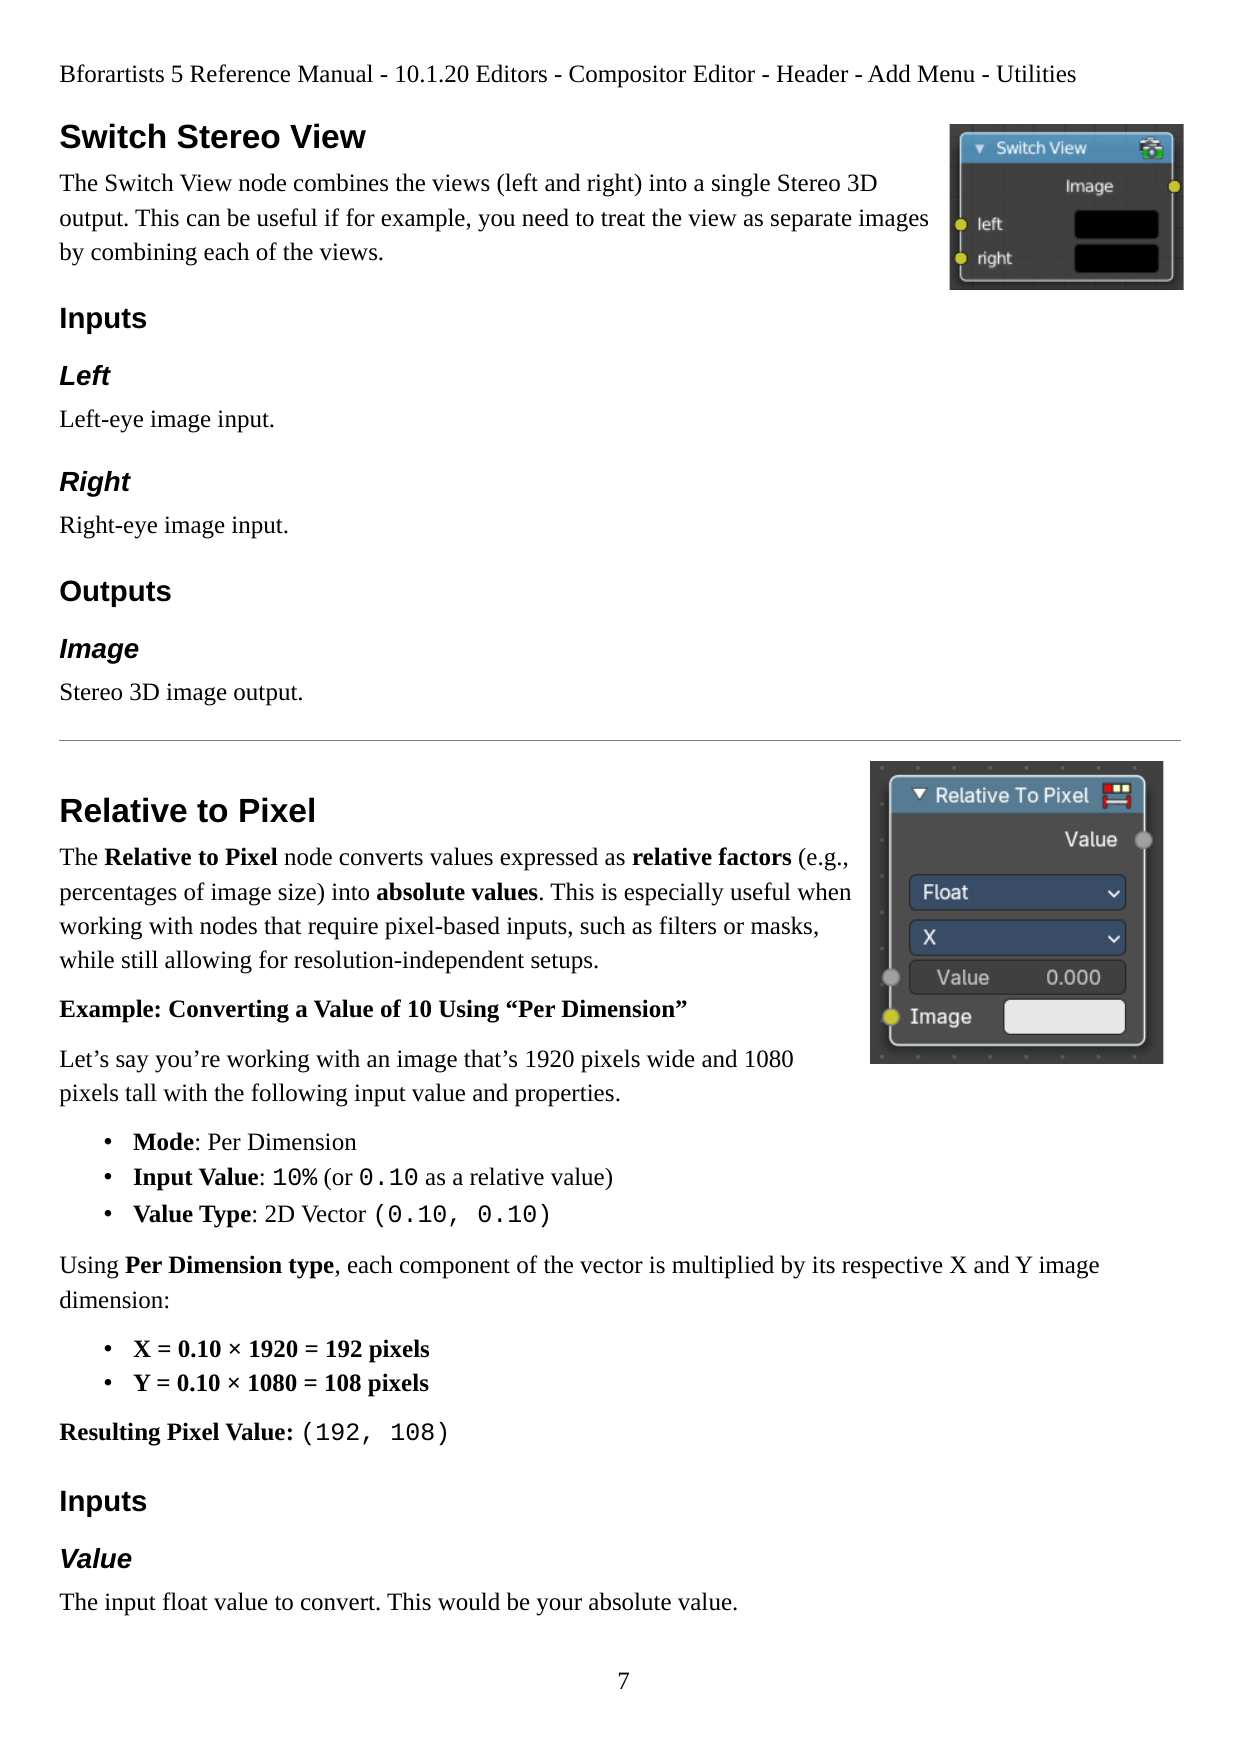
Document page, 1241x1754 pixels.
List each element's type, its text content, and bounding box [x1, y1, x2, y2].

subtitle Image [59, 632, 1181, 664]
subtitle Right [59, 466, 1181, 498]
list X = 0.10 × 1920 = 192 pixels [103, 1334, 1181, 1362]
subtitle Value [59, 1542, 1181, 1574]
subtitle [1164, 791, 1181, 829]
text The Relative to Pixel node converts values expressed as relative factors (e.g., percentages of image size) into absolute values. This is especially useful when working with nodes that require pixel-based inputs, such as filters or masks, while still allowing for resolution-independent setups. [59, 842, 870, 974]
text The input float value to convert. This would be your absolute value. [59, 1587, 1181, 1615]
list Mode: Per Dimension [103, 1127, 1181, 1156]
list Y = 0.10 × 1080 = 108 pixels [103, 1368, 1181, 1397]
picture [949, 124, 1184, 290]
text Resulting Pixel Value: (192, 108) [59, 1417, 1181, 1448]
text Let’s say you’re working with an image that’s 1920 pixels wide and 1080 pixels tall with the following input value and properties. [59, 1044, 1181, 1107]
subtitle Inputs [59, 1483, 1181, 1517]
text Stereo 3D image output. [59, 677, 1181, 706]
picture [870, 761, 1164, 1064]
text Left-eye image input. [59, 404, 1181, 433]
list Input Value: 10% (or 0.10 as a relative value) [103, 1162, 1181, 1192]
subtitle Switch Stereo View [59, 117, 1181, 156]
text The Switch View node combines the views (left and right) into a single Stereo 3D output. This can be useful if for example, you need to treat the view as separate images by combining each of the views. [59, 168, 949, 266]
subtitle Left [59, 360, 1181, 392]
text Using Per Dimension type, each component of the vector is multiplied by its respective X and Y image dimension: [59, 1250, 1181, 1313]
text Example: Converting a Value of 10 Using “Per Dimension” [59, 994, 870, 1023]
text Right-eye image input. [59, 510, 1181, 539]
subtitle Outputs [59, 574, 1181, 607]
subtitle Inputs [59, 301, 1181, 335]
subtitle Relative to Pixel [59, 791, 870, 829]
list Value Type: 2D Vector (0.10, 0.10) [103, 1199, 1181, 1229]
